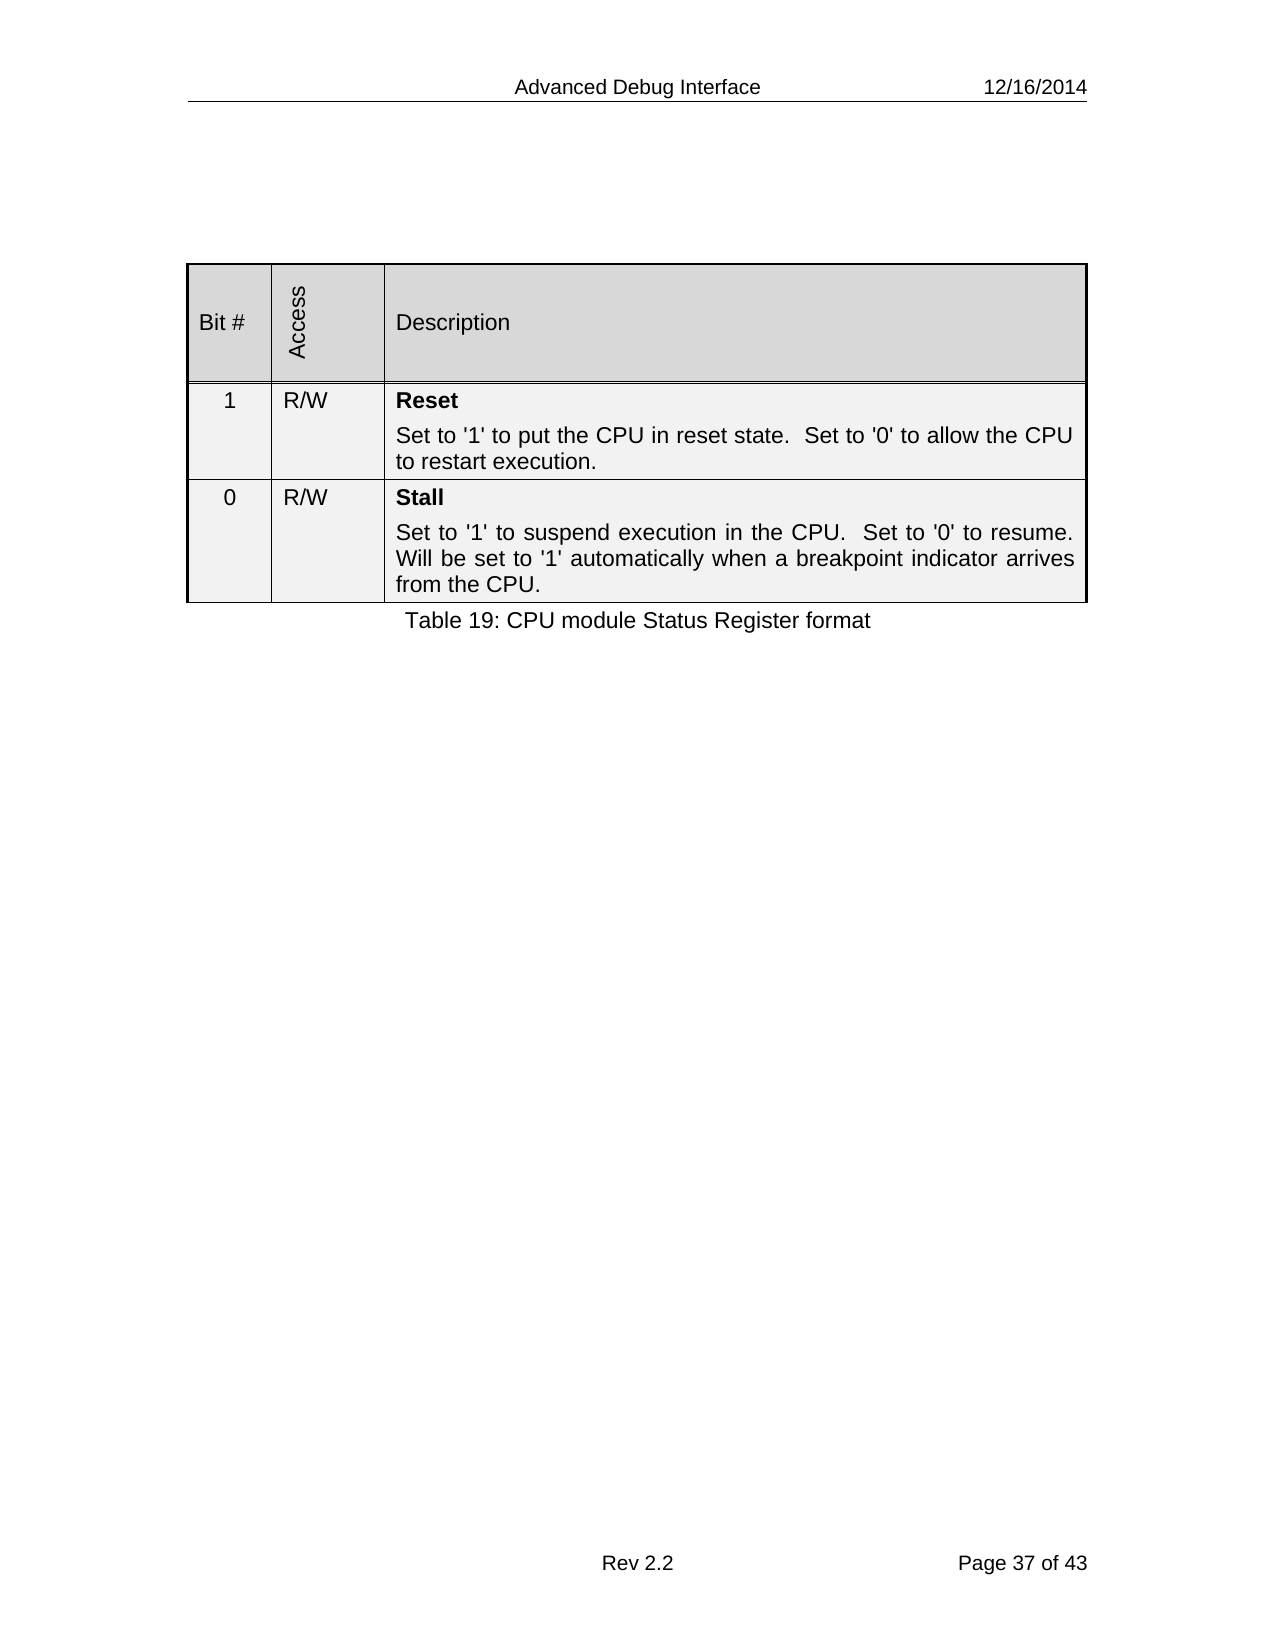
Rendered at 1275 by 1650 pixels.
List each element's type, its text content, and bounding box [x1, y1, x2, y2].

table_cell R/W [272, 384, 384, 479]
table_cell Stall Set to '1' to suspend execution in the CPU. Set to '0' to resume. Will be set to '1' automatically when a breakpoint indicator arrives from the CPU. [385, 480, 1085, 602]
text Table 19: CPU module Status Register format [187, 607, 1087, 633]
table_cell Reset Set to '1' to put the CPU in reset state. Set to '0' to allow the CPU to restart execution. [385, 384, 1085, 479]
table_header Bit # [189, 265, 271, 381]
table_header Access [272, 265, 384, 381]
table_cell R/W [272, 480, 384, 602]
table_header Description [385, 265, 1085, 381]
table_cell 1 [189, 384, 271, 479]
table_cell 0 [189, 480, 271, 602]
